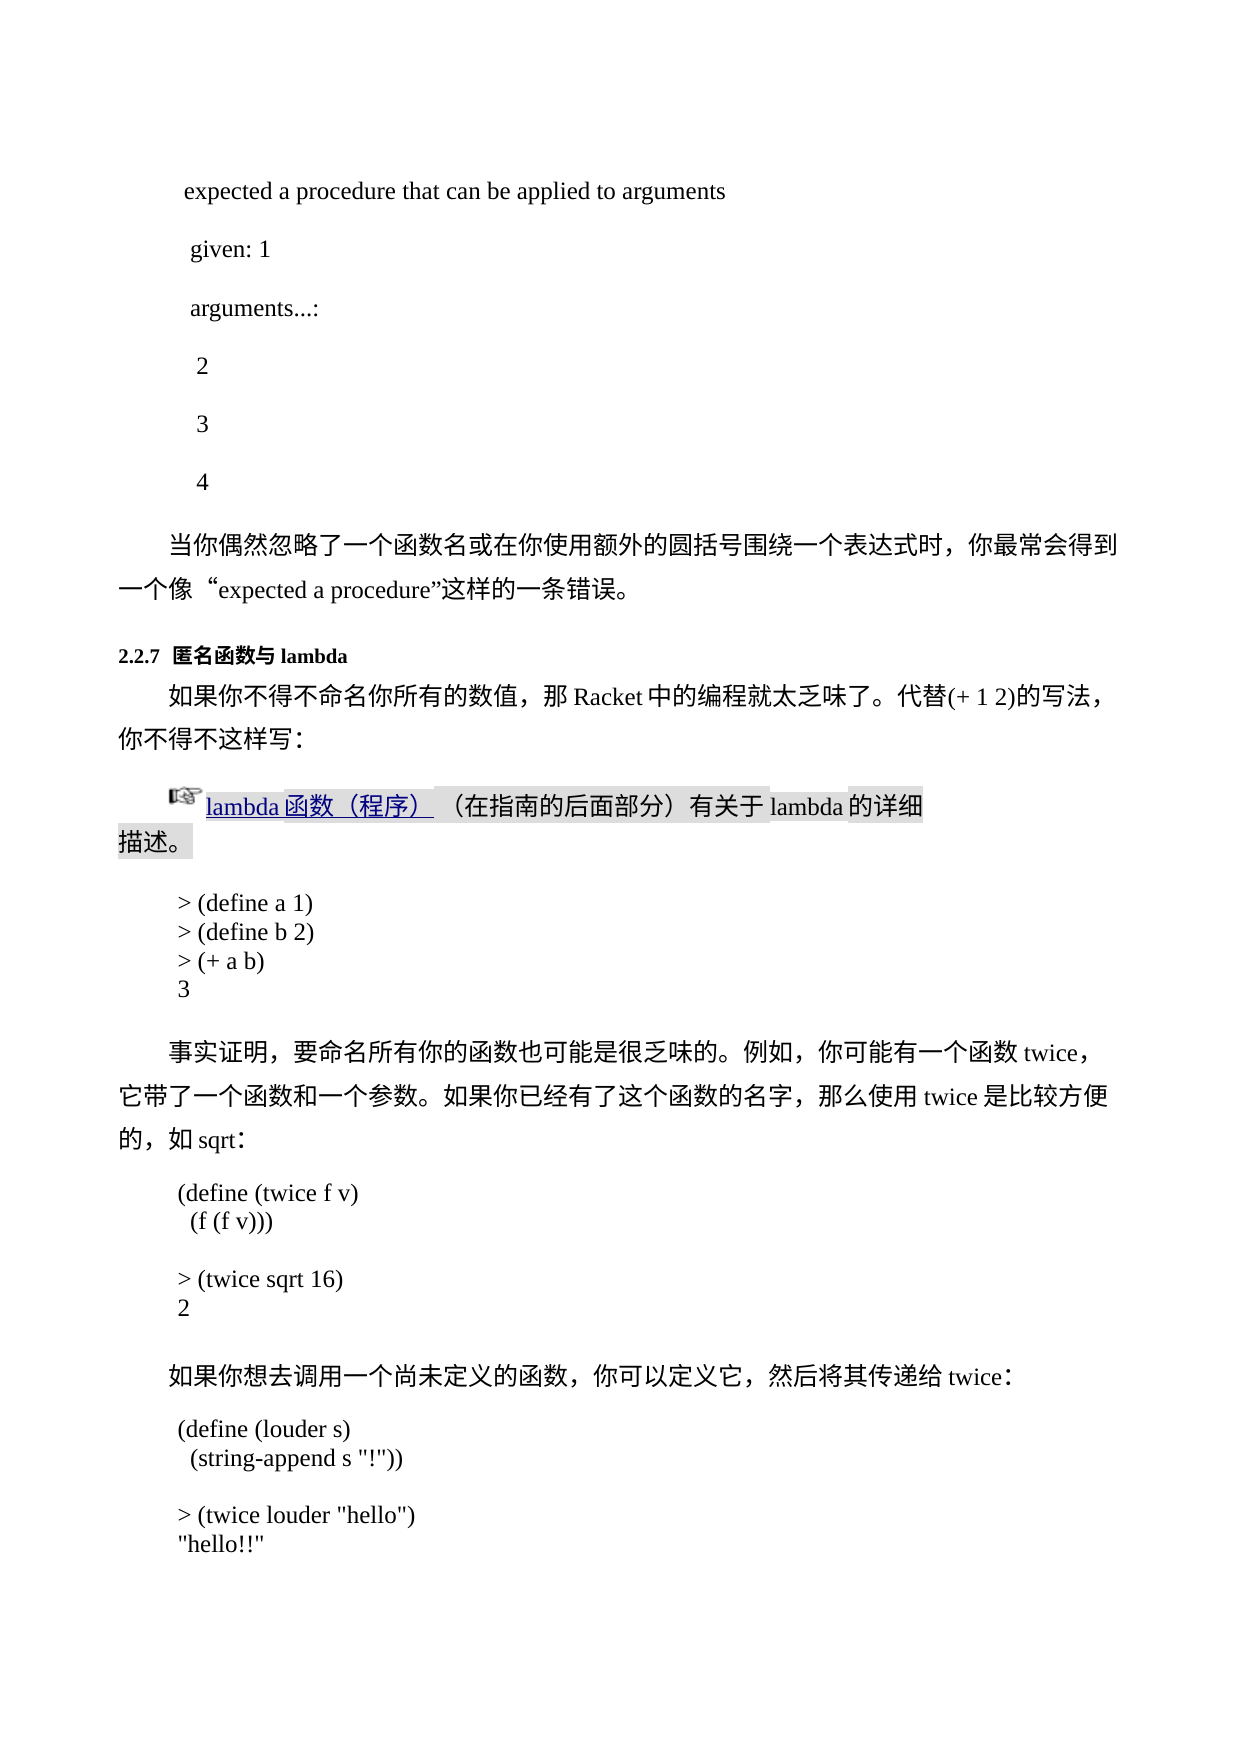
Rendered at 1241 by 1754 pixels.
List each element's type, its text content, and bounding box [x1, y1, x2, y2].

table_cell 2 [177, 1293, 347, 1351]
table_cell [177, 1472, 477, 1587]
text 当你偶然忽略了一个函数名或在你使用额外的圆括号围绕一个表达式时，你最常会得到一个像“expected a procedure”这样的一条错误。 [118, 526, 1122, 605]
table_cell 4 [177, 468, 870, 526]
table_cell 2 [177, 351, 870, 409]
table_cell (f (f v))) [177, 1206, 362, 1235]
table_cell expected a procedure that can be applied to arguments [177, 176, 870, 234]
table_cell [177, 118, 870, 176]
text 如果你想去调用一个尚未定义的函数，你可以定义它，然后将其传递给twice： [118, 1356, 1122, 1392]
text lambda函数（程序） （在指南的后面部分）有关于lambda的详细描述。 [118, 778, 945, 859]
table_cell given: 1 [177, 235, 870, 293]
table_header > (define a 1) [177, 888, 319, 917]
table_cell "hello!!" [177, 1529, 419, 1587]
picture [168, 777, 206, 816]
table_cell > (define b 2) [177, 917, 319, 946]
table_cell [177, 1351, 365, 1356]
table_cell 3 [177, 409, 870, 467]
table_header [177, 1414, 477, 1472]
table_header (define (twice f v) [177, 1178, 362, 1206]
table_cell > (+ a b) [177, 946, 319, 974]
table_cell [177, 1588, 477, 1592]
subtitle 2.2.7 匿名函数与lambda [118, 640, 1122, 670]
table_header > (twice sqrt 16) [177, 1264, 347, 1293]
table_cell arguments...: [177, 293, 870, 351]
table_cell (string-append s "!")) [177, 1443, 474, 1471]
table_cell [177, 1235, 365, 1351]
text 事实证明，要命名所有你的函数也可能是很乏味的。例如，你可能有一个函数 twice，它带了一个函数和一个参数。如果你已经有了这个函数的名字，那么使用 twice是比较方便的，如sqrt： [118, 1033, 1122, 1156]
text 如果你不得不命名你所有的数值，那Racket中的编程就太乏味了。代替(+ 1 2)的写法，你不得不这样写： [118, 676, 1122, 756]
table_cell 3 [177, 975, 319, 1033]
table_header (define (louder s) [177, 1414, 474, 1443]
table_header > (twice louder "hello") [177, 1500, 419, 1529]
